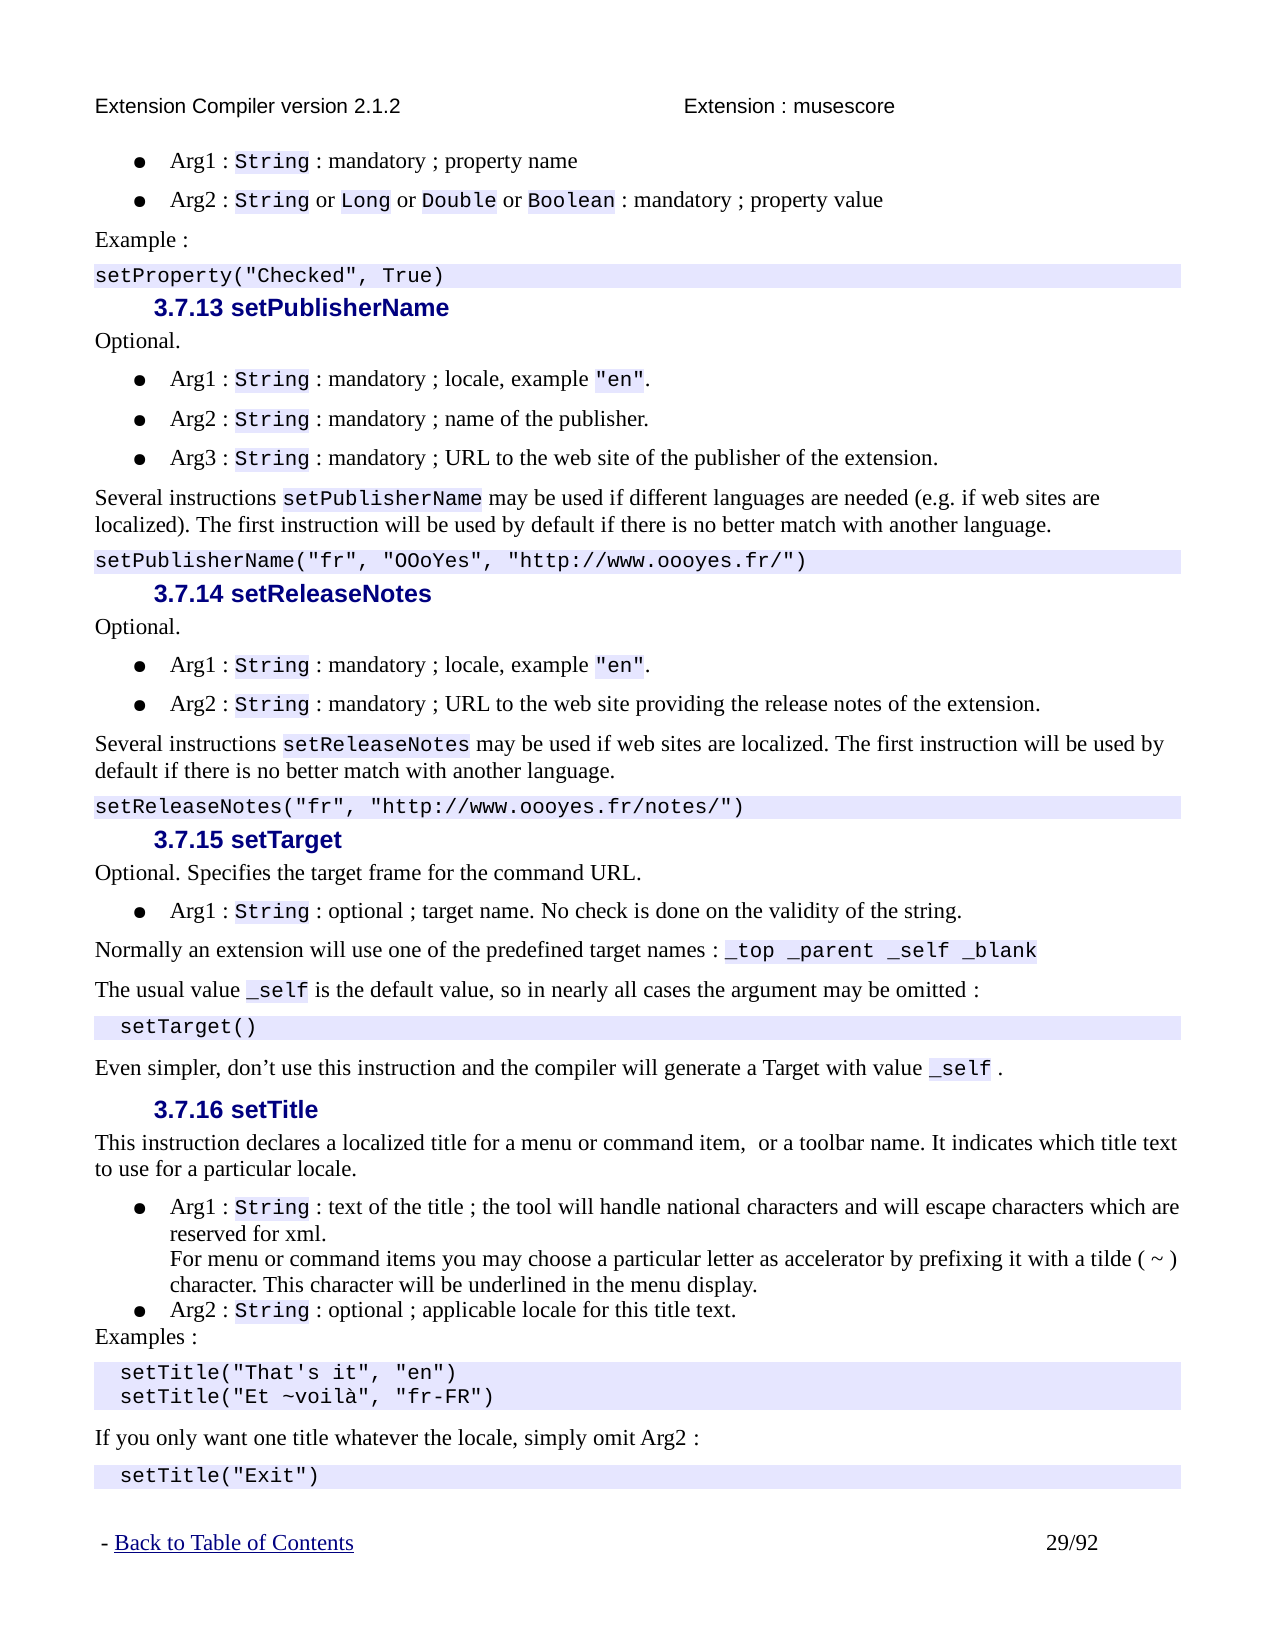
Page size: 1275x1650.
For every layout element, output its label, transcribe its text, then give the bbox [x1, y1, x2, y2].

text Examples : [94, 1324, 1181, 1349]
text This instruction declares a localized title for a menu or command item, or a toolbar name. It indicates which title text to use for a particular locale. [94, 1130, 1181, 1181]
text The usual value _self is the default value, so in nearly all cases the argument may be omitted : [94, 976, 1181, 1003]
list Arg3 : String : mandatory ; URL to the web site of the publisher of the extension. [132, 445, 1181, 472]
list Arg2 : String : mandatory ; URL to the web site providing the release notes of the extension. [132, 691, 1181, 718]
text setProperty("Checked", True) [94, 264, 1181, 288]
text setTitle("Et ~voilà", "fr-FR") [94, 1386, 1181, 1410]
text Even simpler, don’t use this instruction and the compiler will generate a Target with value _self . [94, 1054, 1181, 1081]
list Arg1 : String : optional ; target name. No check is done on the validity of the string. [132, 897, 1181, 924]
list Arg1 : String : text of the title ; the tool will handle national characters and will escape characters which are reserved for xml. For menu or command items you may choose a particular letter as accelerator by prefixing it with a tilde ( ~ ) character. This character will be underlined in the menu display. [132, 1193, 1181, 1297]
text Optional. [94, 614, 1181, 639]
text Optional. [94, 328, 1181, 354]
text setTitle("That's it", "en") [94, 1362, 1181, 1386]
subtitle setPublisherName [153, 294, 1181, 322]
text setPublisherName("fr", "OOoYes", "http://www.oooyes.fr/") [94, 550, 1181, 574]
text setTitle("Exit") [94, 1465, 1181, 1489]
list Arg1 : String : mandatory ; locale, example "en". [132, 652, 1181, 679]
text Example : [94, 226, 1181, 252]
text If you only want one title whatever the locale, simply omit Arg2 : [94, 1424, 1181, 1450]
text Normally an extension will use one of the predefined target names : _top _parent _self _blank [94, 937, 1181, 964]
list Arg1 : String : mandatory ; locale, example "en". [132, 366, 1181, 393]
list Arg1 : String : mandatory ; property name [132, 147, 1181, 174]
text Several instructions setReleaseNotes may be used if web sites are localized. The first instruction will be used by default if there is no better match with another language. [94, 731, 1181, 783]
list Arg2 : String : optional ; applicable locale for this title text. [132, 1297, 1181, 1324]
list Arg2 : String or Long or Double or Boolean : mandatory ; property value [132, 187, 1181, 214]
text Several instructions setPublisherName may be used if different languages are needed (e.g. if web sites are localized). The first instruction will be used by default if there is no better match with another language. [94, 485, 1181, 537]
subtitle setReleaseNotes [153, 580, 1181, 608]
list Arg2 : String : mandatory ; name of the publisher. [132, 406, 1181, 433]
text setTarget() [94, 1016, 1181, 1040]
subtitle setTarget [153, 826, 1181, 853]
subtitle setTitle [153, 1096, 1181, 1124]
text Optional. Specifies the target frame for the command URL. [94, 859, 1181, 885]
text setReleaseNotes("fr", "http://www.oooyes.fr/notes/") [94, 796, 1181, 819]
